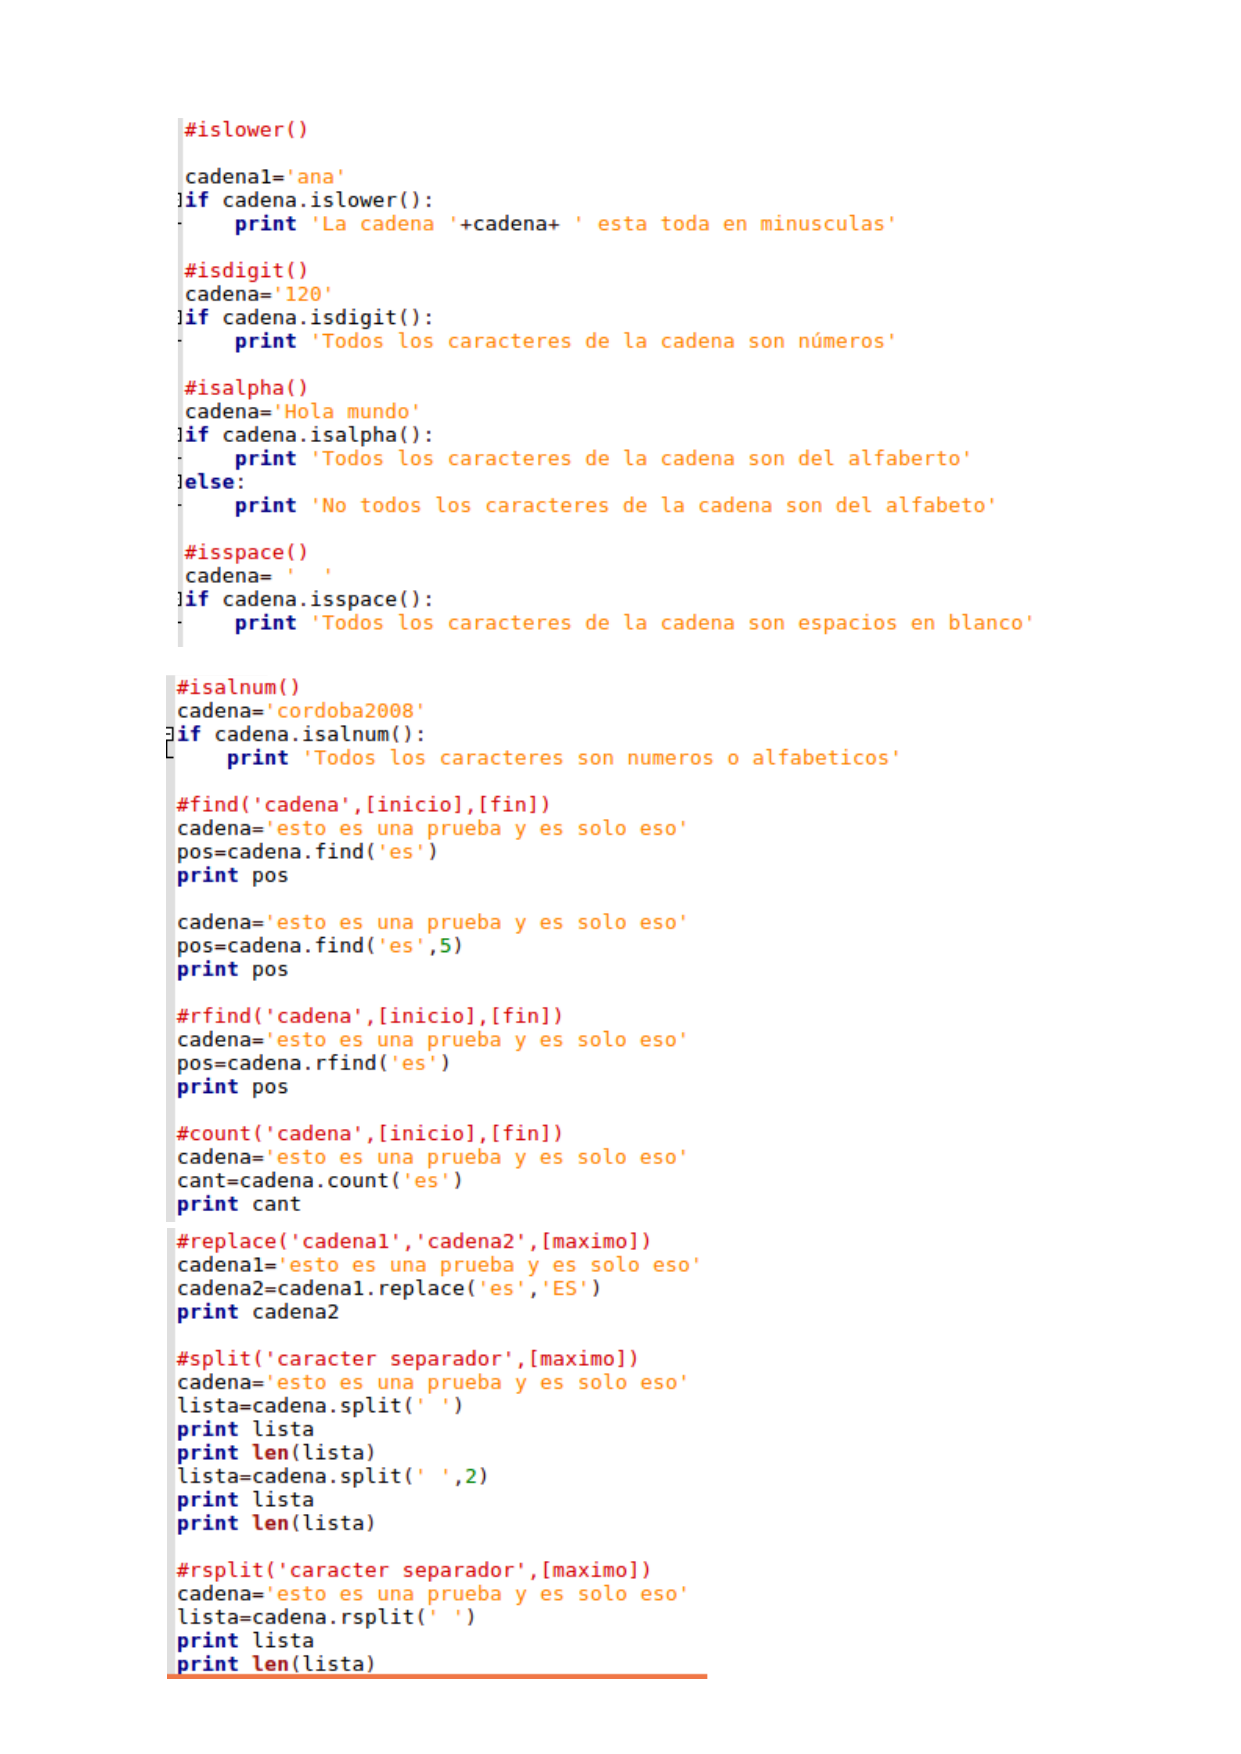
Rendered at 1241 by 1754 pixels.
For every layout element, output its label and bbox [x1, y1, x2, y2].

picture [166, 675, 906, 1222]
picture [177, 118, 1063, 647]
picture [167, 1228, 708, 1679]
